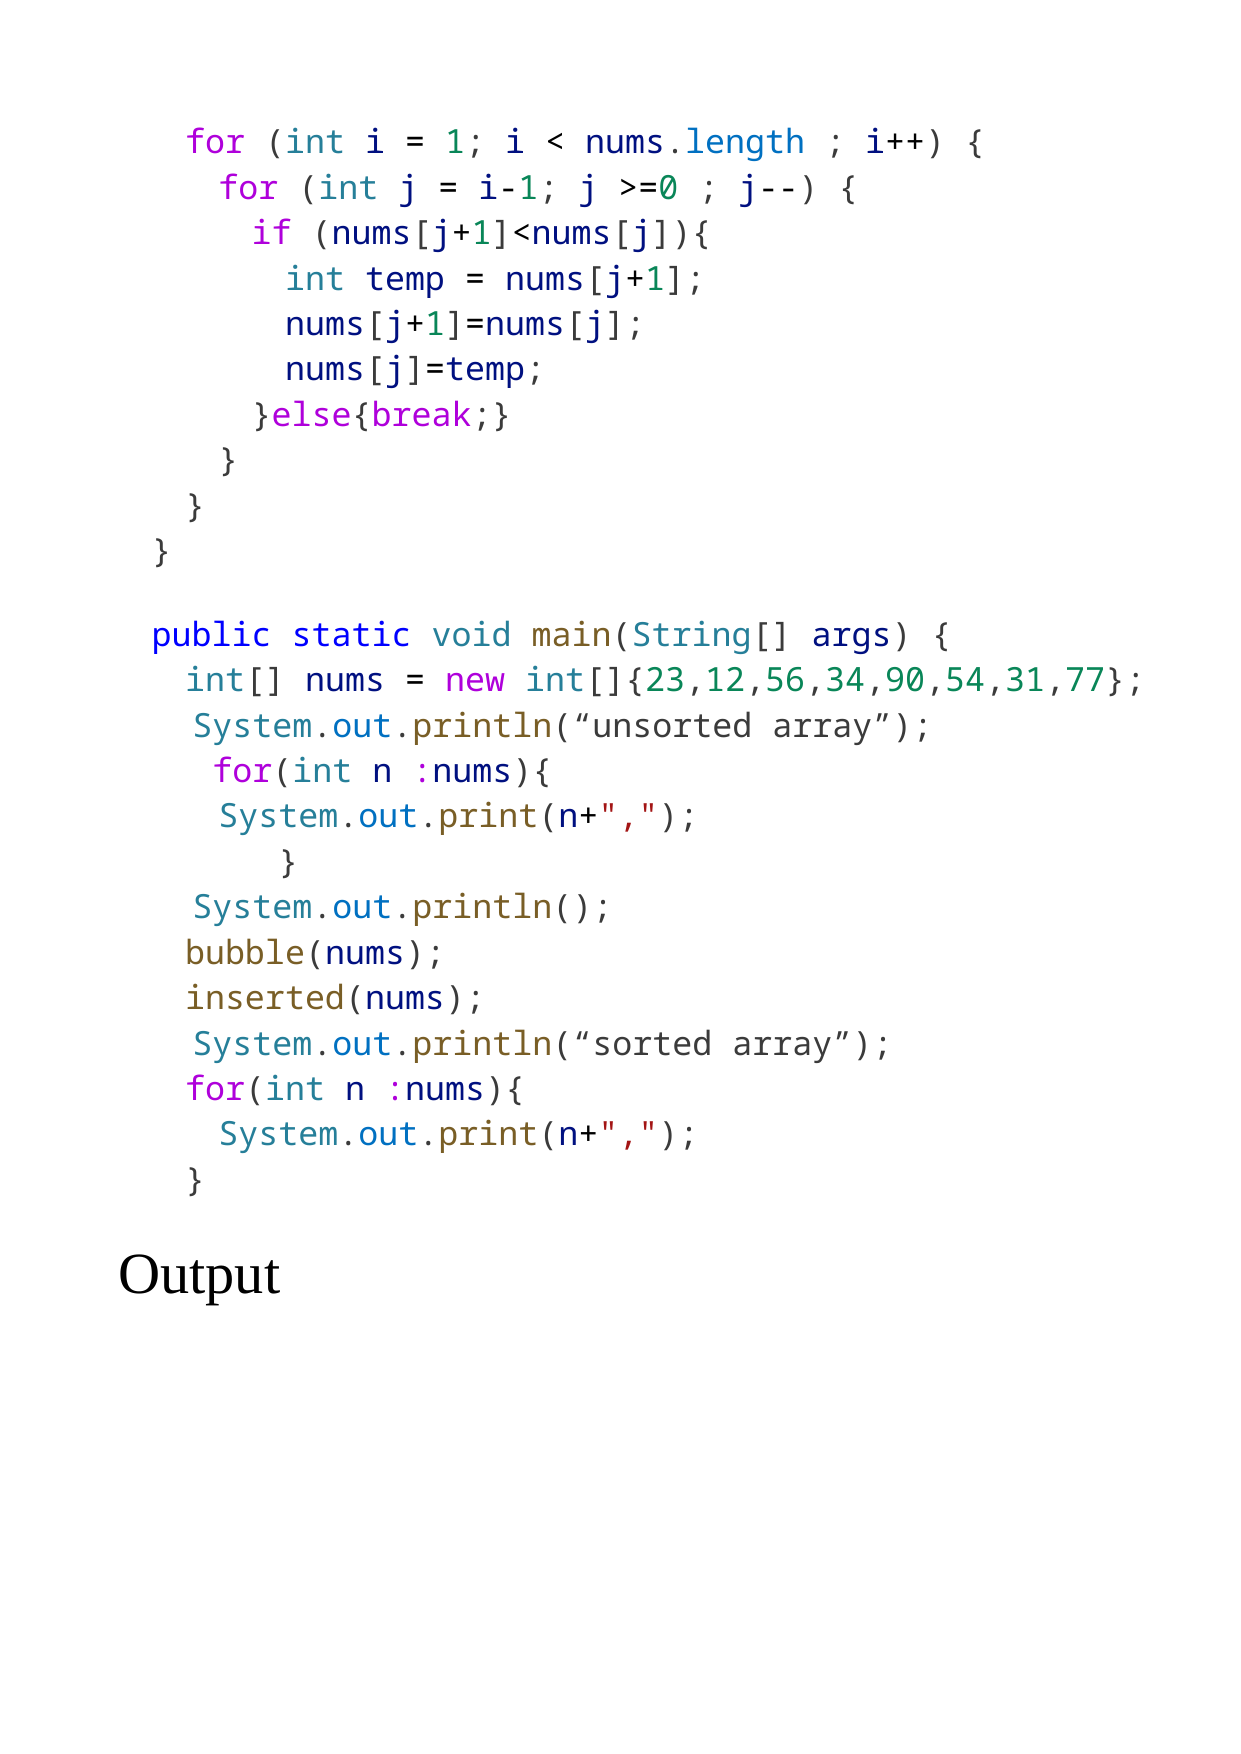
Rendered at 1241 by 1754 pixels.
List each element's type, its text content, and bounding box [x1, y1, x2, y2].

text nums[j+1]=nums[j]; [118, 300, 1157, 345]
text } [118, 436, 1157, 481]
text System.out.println(“unsorted array”); [118, 701, 1157, 747]
text public static void main(String[] args) { [118, 611, 1157, 656]
text System.out.println(“sorted array”); [118, 1019, 1157, 1065]
text System.out.println(); [118, 883, 1157, 928]
text }else{break;} [118, 391, 1157, 436]
text int temp = nums[j+1]; [118, 254, 1157, 300]
text for(int n :nums){ [118, 747, 1157, 792]
text int[] nums = new int[]{23,12,56,34,90,54,31,77}; [118, 656, 1157, 701]
text } [118, 838, 1157, 883]
text System.out.print(n+","); [118, 1110, 1157, 1156]
text } [118, 481, 1157, 527]
text bubble(nums); [118, 928, 1157, 974]
text inserted(nums); [118, 974, 1157, 1019]
text for(int n :nums){ [118, 1065, 1157, 1110]
text System.out.print(n+","); [118, 792, 1157, 838]
text for (int i = 1; i < nums.length ; i++) { [118, 118, 1157, 163]
text for (int j = i-1; j >=0 ; j--) { [118, 163, 1157, 209]
text nums[j]=temp; [118, 345, 1157, 391]
text Output [118, 1239, 1157, 1306]
text } [118, 1156, 1157, 1201]
text if (nums[j+1]<nums[j]){ [118, 209, 1157, 254]
text } [118, 527, 1157, 572]
